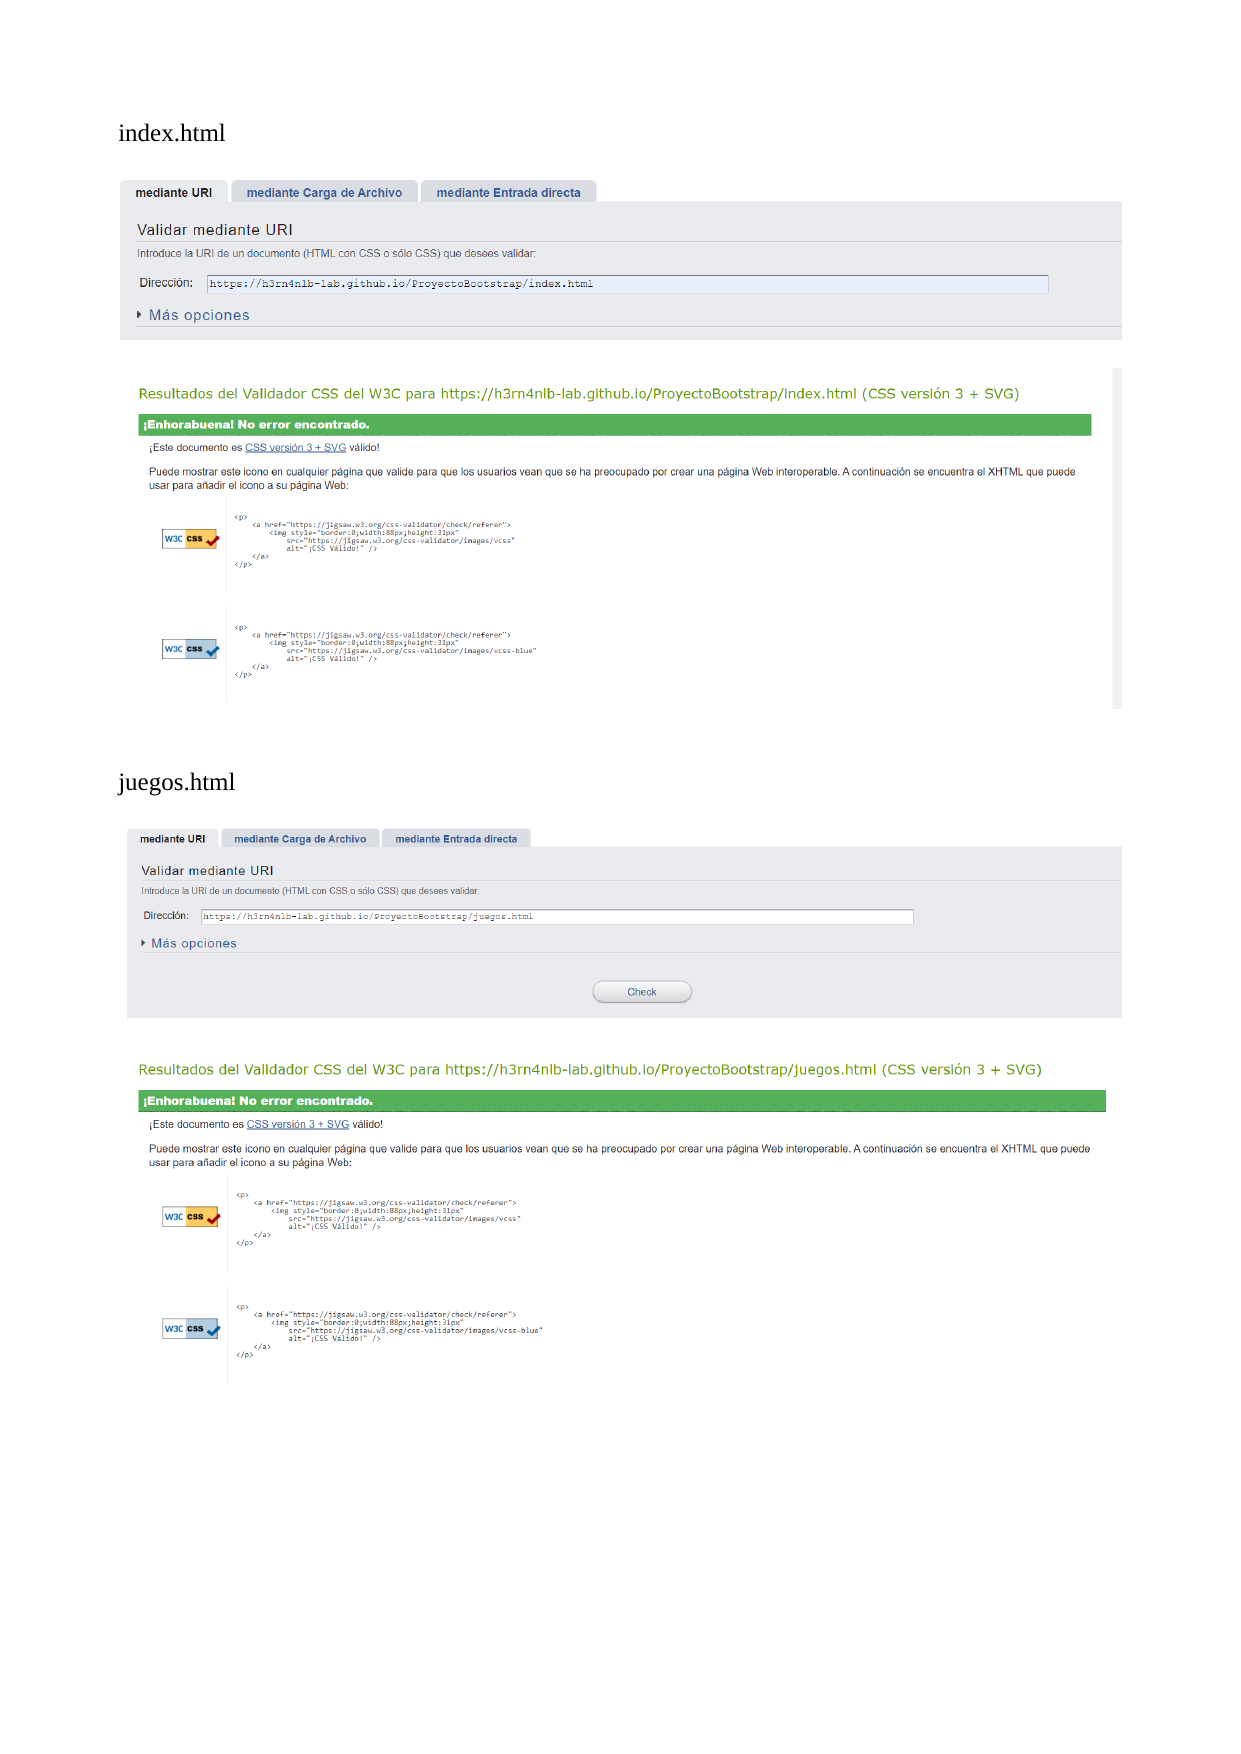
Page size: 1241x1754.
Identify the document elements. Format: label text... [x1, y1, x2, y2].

picture [118, 368, 1123, 709]
text juegos.html [118, 767, 1122, 795]
picture [118, 824, 1123, 1018]
picture [118, 1046, 1123, 1394]
picture [118, 175, 1123, 340]
text index.html [118, 118, 1122, 147]
